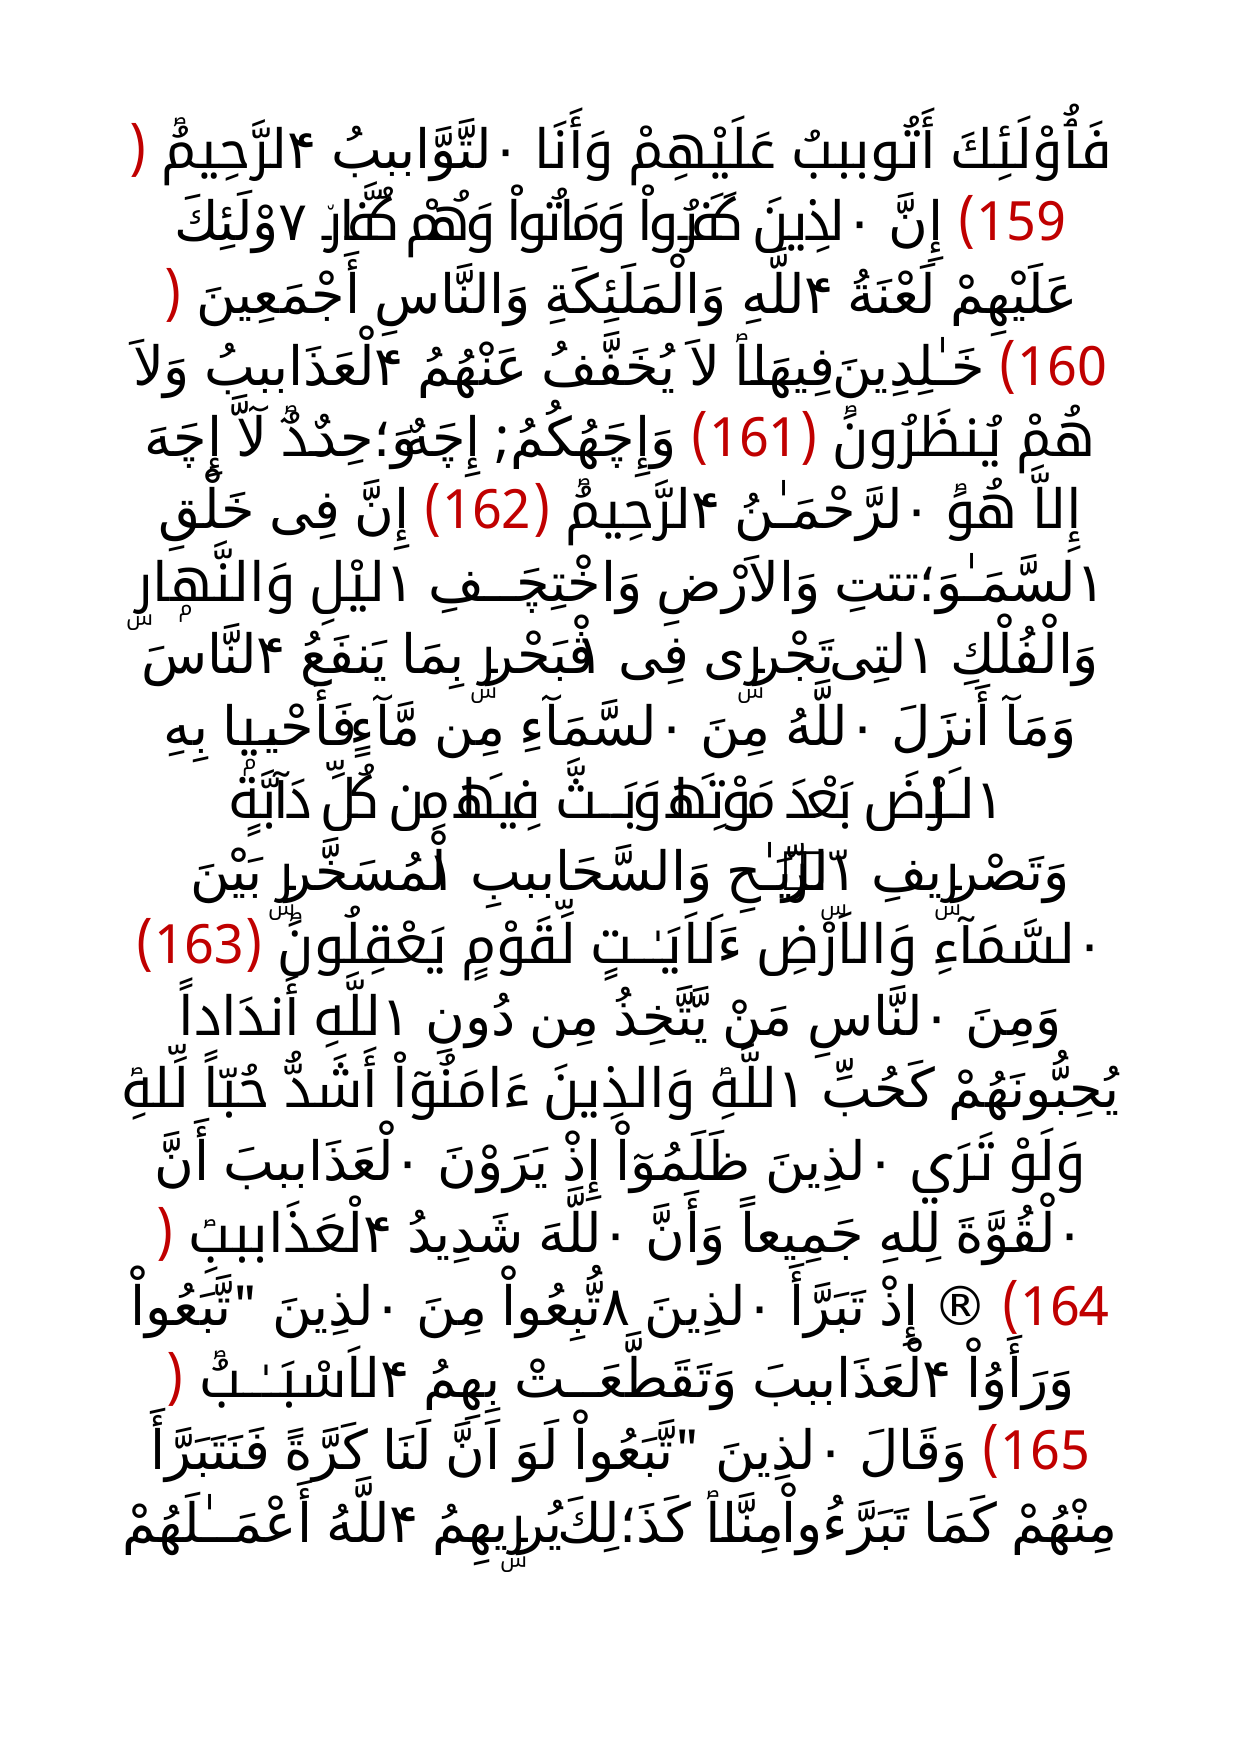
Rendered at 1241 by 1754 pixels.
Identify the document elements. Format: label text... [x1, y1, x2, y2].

text ۰لنَّاسَ ۰ڤسِّحْرَ وَمَآ ٱُنزۣلَ عَلَي ۰لْمَلَكَيْنِ بِبَابِـلَ هَارُوتتتَ وَمَارُوتتتَؐ وَمَا يُعَلِّمَـٰنِ مِنَ اَحَدٖ حَتَّيٰ يَقُولآَ إِنَّمَا نَحْنُ فِتْنَةٌ فَلاَ تَكْفُرْؐ فَيَتَعَلَّمُونَ مِنْهُمَا مَا يُفَرّۣقُونَ بِهِ” بَيْنَ ۰لْمَرْءِ وَزَوْجِهِؐ/ وَمَا هُم بِضَآرّۣينَ بِهِ” مِنَ اَحَدٖ اِلاَّ بِإِذْنِ ۱للَّهِؐ وَيَتَعَلَّمُونَ مَا يَضُرُّهُمْ وَلاَ يَنفَعُهُمْؐ وَلَقَدْ عَلِمُواْ لَمَـنِ ۳شْتَرۭيٰهُ مَا لَهُ„ فِى ۱لاَخِرَةِ مِنْ خَچَقٍؐ وَلَبِيسَ مَا شَرَوْاْ بِهِ“ أَنفُسَهُمْ لَوْ كَانُواْ يَعْلَمُونَؐ (101) وَلَوَ اَنَّهُمُ; ءَامَنُواْ وَاتَّقَوْاْ لَمَثُوبَةٌ مِّنْ عِندِ ۱للَّهِ خَيْرٌ لَّوْ كَانُواْ يَعْلَمُونَؐ (102) يَـٰٓأَيُّهَا ۰لذِينَ ءَامَنُواْ لاَ تَقُولُواْ رَ؛عِنَا وَقُولُواْ ۶نظُرْنَا وَاسْمَعُواْؐ وَلِلْكۭـٰفِرۣينَ عَذَاب٘ اَلِيمٌؐ (103) مَّا يَوَدُّ ۴لذِينَ كَفَرُواْ مِنَ اَهْلِ ۱لْكِتَــٰــبِ وَلاَ ۰لْمُشْرۣكِينَ أَنْ يُّنَزَّلَ عَلَيْكُم مِّنْ خَيْرٍ مِّن رَّبِّكُمْؐ وَاللَّهُ يَخْتَصُّ بِرَحْمَتِهِ” مَنْ يَّشَآءُؐ وَاللَّهُ ذُو ۴لْفَضْلِ ۱لْعَظِيمِؐ (104) ¥ مَا نَنسَخْ مِنَ —ايَةٖ اَوْ نُنسِهَا نَاتتتِ بِخَـيْرٍ مِّنْهَآ أَوْ مِثْلِهَآؐ أَلَمْ تَعْلَمَ اَنَّ ۰للَّهَ عَلَيٰ كُلِّ شَيْءٍ قَدِير٘ؐ (105) اَلَمْ تَعْلَمَ اَنَّ ۰للَّهَ لَهُ„ مُلْكُ ۴لسَّمَـٰوَ؛تتتِ وَالاَرْضِ وَمَا لَكُم مِّن دُونِ ۱للَّهِ مِنْ وَّلِيٍّ وَلاَ نَصِيرٖؐ (106) اَمْ تُرۣيدُونَ أَن تَسْـَٔلُواْ رَسُولَكُمْ كَمَاسُئِلَ مُوسۭيٰ مِن قَبْلُؐ وَمَنْ يَّتَبَدَّلِ ۱لْكُفْرَ بِالِايمَـٰنِ فَقَد ضَّلَّ سَوَآءَ ۰لسَّبِيلِؐ (107) وَدَّ كَثِيرٌ مِّنَ اَهْلِ ۱لْكِتَــٰــبِ لَوْ يَرُدُّونَكُم مِّنۢ بَعْدِ إِيمَــٰنِكُمْ كُفَّاراٗؐ حَسَداً مِّنْ عِندِ أَنفُسِهِم مِّنۢ بَعْدِ مَا تَبَيَّنَ لَهُمُ ۴لْحَقُّؐ فَاعْفُواْ وَاصْفَحُواْ حَتَّيٰ يَاتِيَ ۰للَّهُ بِأَمْرۣهِؐ“ إِنَّ ۰للَّهَ عَلَيٰ كُلِّ شَيْءٍ قَدِيرٌؐ (108) وَأَقِيمُواْ ۴لصَّلَوٰةَ وَءَاتُواْ ۴لزَّكَوٰةَؐ وَمَا تُقَدِّمُواْ لَأِنفُسِكُم مِّنْ خَيْرٍ تَجِدُوهُ عِندَ ۰للَّهِؐ إِنَّ ۰للَّهَ بِمَا تَعْمَلُونَ بَصِيرٌؐ (109) وَقَالُواْ لَنْ يَّدْخُلَ ۰لْجَنَّةَ إِلاَّ مَن كَانَ هُوداٗ اَوْ نَصَـٰرۭيٰؐ تِلْكَ أَمَانِيُّهُمْؐ قُلْ هَاتُواْ بُرْهَــٰنَكُمُ; إِن كُنتُمْ صَـٰدِقِينَؐ (110) بَلۭيٰ مَنَ اَسْلَمَ وَجْهَهُ„ لِلهِ وَهُوَ مُحْسِنٌ فَلَهُ; أَجْرُهُ„ عِندَ رَبِّهِ” وَلاَ خَوْف٘ عَلَيْهِمْ وَلاَ هُمْ يَحْزَنُونَؐ (111) وَقَالَــتِ ۱لْيَهُودُ لَيْسَــتِ ۱لنَّصَـٰرۭيٰ عَلَيٰ شَيْءٍ وَقَالَــتِ ۱لنَّصَـٰرۭيٰ لَيْسَــتِ ۱لْيَهُودُ عَلَيٰ شَيْءٍ وَهُمْ يَتْلُونَ ۰لْكِتَــٰــبَؐ كَذَ؛لِكَ قَالَ ۰لذِينَ لاَ يَعْلَمُونَ مِثْلَ قَوْلِهِمْؐ فَاللَّهُ يَحْكُمُ بَيْنَهُمْ يَوْمَ ۰لْقِيَــٰمَةِ فِيمَا كَانُواْ فِيهِ يَخْتَلِفُونَؐ (112) ® وَمَنَ اَظْلَمُ مِمَّن مَّنَعَ مَسَـٰجِدَ ۰للَّهِ أَنْ يُّذْكَرَ فِيهَا "سْمُهُ„ وَسَعۭيٰ فِى خَرَابِهَآؐ ٱُوْلَئِكَ مَا كَانَ لَهُمُ; أَنْ يَّدْخُلُوهَآ إِلاَّ خَآئِـفِينَؐ لَهُمْ فِى ۱لدُّنْيۭا خِزْيٌؐ وَلَهُمْ فِى ۱لاَخِرَةِ عَذَاب٘ عَظِيمٌؐ (113) وَلِلهِ ۱لْمَشْرۣقُ وَالْمَغْرۣبُؐ فَأَيْنَمَا تُوَلُّواْ فَثَمَّ وَجْهُ ۴للَّهِؐ إِنَّ ۰للَّهَ وَ؛سِع٘ عَلِيمٌؐ (114) وَقَالُواْ ۵تَّخَذَ ۰للَّهُ وَلَداًؐ سُبْحَــٰنَهُؐ„ بَل لَّهُ„ مَا فِى ۱لسَّمَــٰوَ؛تتتِ وَالاَرْضِؐ كُلٌّ لَّهُ„ قَــٰنِتُونَؐ (115) بَدِيعُ ۴لسَّمَــٰوَ؛تتتِ وَالاَرْضِؐ وَإِذَا قَضۭيٰٓ أَمْراً فَإِنَّمَا يَقُولُ لَهُ„ كُنؐ فَيَكُونُؐ (116) وَقَالَ ۰لذِينَ لاَ يَعْلَمُونَ لَوْلاَ يُكَلِّمُنَا ۰للَّهُ أَوْ تَاتِينَآ ءَايَةٌؐ كَذَ؛لِكَ قَالَ ۰لذِينَ مِن قَبْلِهِم مِّثْلَ قَوْلِهِمْؐ تَشَــٰبَهَــتْ قُلُوبُهُمْؐ قَدْ بَـيَّنَّا ۰لاَيَــٰــتِ لِقَوْمٍ يُوقِنُونَؐ (117) إِنَّآ أَرْسَلْنَـٰكَ بِالْحَقِّ بَشِيراً وَنَذِيراًؐ وَلاَ تَسْـَٔلْ عَنَ اَصْحَــٰــبِ ۱لْجَحِيمِؐ (118) وَلَن تَرْضۭيٰ عَنكَ ۰لْيَهُودُ وَلاَ ۰لنَّصَـٰرۭيٰ حَتَّيٰ تَتَّبِعَ مِلَّتَهُمْؐ قُلِ اِنَّ هُدَي ۰للَّهِ هُوَ ۰لْهُدۭيٰؐ وَلَـئِنِ 'تَّبَعْتَ أَهْوَآءَهُم بَعْدَ ۰ﻟ﮲ جَآءَكَ مِنَ ۰لْعِلْمِ مَا لَكَ مِنَ ۰للَّهِ مِنْ وَّلِيٍّ وَلاَ نَصِيرٖؐ (119) ۱لذِينَ ءَاتَيْنَـٰهُمُ ۴لْكِتَــٰــبَ يَتْلُونَهُ„ حَقَّ تِچَوَتِهِ“ ٱُوْلَئِكَ يُومِنُونَ بِهِؐ” وَمَنْ يَّكْفُرْ بِهِ” فَٱُوْلَئِژَ هُمُ ۴لْخَــٰسِرُونَؐ (120) يَـٰبَنِىٓ إِسْرَآءِيلَ ۸ذْكُرُواْ نِعْمَتِيَ ۰لتِىٓ أَنْعَمْــتُ عَلَيْكُمْ وَأَنِّى فَضَّلْتُكُمْ عَلَي ۰لْعَـٰلَمِينَؐ (121) وَاتَّقُواْ يَوْماً لاَّ تَجْزۣى نَفْس٘ عَن نَّفْسٍ شَيْــٔاً وَلاَ يُقْبَلُ مِنْهَا عَدْلٌ وَلاَ تَنفَعُهَا شَفَــٰعَةٌ وَلاَ هُمْ يُنصَرُونَؐ (122) © وَإِذِ 'بْتَلۭيٰٓ إِبْرَ؛هِـيمَ رَبُّهُ„ بِكَلِمَــٰــتٍ فَأَتَمَّهُنَّؐ قَالَ إِنِّى جَاعِلُكَ لِلنَّاسِ إِمَاماًؐ قَالَ وَمِن ذُرّۣيَّتِىؐ قَالَ لاَ يَنَالُ عَهْدِيَ ۰لظَّــٰلِمِينَؐ (123) وَإِذْ جَعَلْنَا ۰لْبَيْــتَ مَثَابَةً لِّلنَّاسِ وَأَمْناً وَاتَّخَذُواْ مِن مَّقَامِ إِبْرَ؛هِيمَ مُصَلّيًؐ وَعَهِدْنَآ إِلَيٰٓ إِبْرَ؛هِيمَ وَإِسْمَـٰعِيلَ أَن طَهِّرَا بَيْتِيَ لِلطَّآئِفِينَ وَالْعَـٰكِفِينَ وَالرُّكَّعِ ۱لسُّجُودِؐ (124) وَإِذْ قَالَ إِبْرَ؛هِيمُ رَبببِّ 'جْعَلْ هَـٰذَا بَلَداٗ —امِناً وَارْزُقَ اَهْلَهُ„ مِنَ ۰لثَّمَرَ؛تِ مَنَ —امَنَ مِنْهُم بِاللَّهِ وَالْيَوْمِ ۱لاَخِرۣؐ قَالَ وَمَن كَفَرَ فَٱُمَتِّعُهُ„ قَلِيلًا ثُمَّ أَضْطَرُّهُ; إِلَيٰ عَذَابببِ ۱لنّۭارۣؐ وَبِيسَ ۰لْمَصِيرُؐ (125) وَإِذْ يَرْفَـعُ إِبْرَ؛هِيمُ ۴لْقَوَاعِدَ مِنَ ۰لْبَيْــتِ وَإِسْمَــٰعِيلُؐ رَبَّنَا تَقَبَّلْ مِنَّآ إِنَّكَ أَنــتَ ۰لسَّمِيعُ ۴لْعَلِيمُؐ (126) رَبَّنَا وَاجْعَلْنَا مُسْلِمَيْنِ لَكَ وَمِن ذُرّۣيَّتِنَآ ٱُمَّةً مُّسْلِمَةً لَّكَؐ وَأَرۣنَا مَنَاسِكَنَاؐ وَتُــبْ عَلَيْنَآؐ إِنَّكَ أَنــتَ ۰لتَّوَّابببُ ۴لرَّحِيمُؐ (127) رَبَّـنَاوَابْعَــثْ فِيهِمْ رَسُولًا مِّنْهُمْ يَتْلُواْ عَلَيْهِمُ; ءَايَـٰتِكَ وَيُعَلِّمُهُمُ ۴لْكِتَــٰــبَ وَالْحِكْمَةَ وَيُزَكِّيهِمُؐ; إِنَّكَ أَنتَ ۰لْعَزۣيزُ ۴لْحَكِيمُؐ (128) وَمَنْ يَّرْغَــبُ عَن مِّلَّةِ إِبْرَ؛هِيمَ إِلاَّ مَن سَفِهَ نَفْسَهُؐ„ وَلَقَدِ 'صْطَفَيْنَـٰهُ فِى ۱لدُّنْيۭاؐ وَإِنَّهُ„ فِى ۱لاَخِرَةِ لَمِنَ ۰ڤصَّـٰڤِحِينَؐ (129) إِذْ قَالَ لَهُ„ رَبُّهُ; أَسْلِمْؐ قَالَ أَسْلَمْــتُ لِرَبِّ ۱لْعَـٰلَمِينَؐ (130) وَأَوْصۭيٰ بِهَآ إِبْرَ؛هِيمُ بَنِيهِؐ وَيَعْقُوبُ يَـٰبَنِيَّ إِنَّ ۰للَّهَ "صْطَفۭيٰ لَكُمُ ۴لدِّينَ فَلاَ تَمُوتُنَّ إِلاَّ وَأَنتُم مُّسْلِمُونَؐ (131) ® أَمْ كُنتُمْ شُهَدَآءَ اۭذْ حَضَرَ يَعْقُوبببَ ۰لْمَوْتتتُ إِذْ قَالَ لِبَنِيهِ مَا تَعْبُدُونَ مِنۢ بَعْدِىؐ قَالُواْ نَعْبُدُإِچَهَكَ وَإِچَهَ ءَابَآئِكَ إِبْرَ؛هِيمَ وَإِسْمَـٰعِيلَ وَإِسْحَـٰقَ إِچَهاً وَ؛حِداً وَنَحْنُ لَهُ„ مُسْلِمُونَؐ (132) تِلْكَ ٱُمَّةٌ قَدْ خَلَــتْؐ لَهَا مَا كَسَبَــتْؐ وَلَكُم مَّا كَسَبْتُمْؐ وَلاَ تُسْـَٔلُونَ عَمَّا كَانُواْ يَعْمَلُونَؐ (133) وَقَالُواْ كُونُواْ هُوداٗ اَوْ نَصَـٰرۭيٰ تَهْتَدُواْؐ قُلْ بَلْ مِلَّةَ إِبْرَ؛هِيمَ حَنِيفاًؐ وَمَا كَانَ مِنَ ۰لْمُشْرۣكِينَؐ (134) قُولُوٓاْ ءَامَنَّا بِاللَّهِ وَمَآ ٱُنزۣلَ إِلَيْنَاوَمَآ ٱُنزۣلَ إِلَيٰٓ إِبْرَ؛هِيمَ وَإِسْمَـٰعِيلَ وَإِسْحَـٰقَ وَيَعْقُوبَ وَالاَسْبَاطِ وَمَآٱُوتِيَ مُوسۭيٰ وَعِيسۭيٰ وَمَآ ٱُوتِيَ ۰لنَّبِيٓــُٔونَ مِن رَّبِّهِمْ لاَ نُفَرّۣقُ بَيْنَ أَحَدٍ مِّنْهُمْ وَنَحْنُ لَهُ„ مُسْلِمُونَؐ (135) فَإِنَ —امَنُواْ بِمِثْلِ مَآ ءَامَنتُم بِهِ” فَقَدِ 'هْتَدَواْؐ وَّإِن تَوَلَّوْاْ فَإِنَّمَا هُمْ فِى شِقَاقٍؐ فَسَيَكْفِيكَهُمُ ۴للَّهُؐ وَهُوَ ۰لسَّمِيعُ ۴لْعَلِيمُؐ (136) صِبْغَةَ ۰للَّهِؐ وَمَنَ اَحْسَنُ مِنَ ۰للَّهِ صِبْغَةًؐ وَنَحْنُ لَهُ„ عَـٰبِدُونَؐ (137) قُلَ اَتُحَآجُّونَنَا فِى ۱للَّهِ وَهُوَ رَبُّنَا وَرَبُّكُمْ وَلَنَآ أَعْمَــٰلُنَا وَلَكُمُ; أَعْمَــٰلُكُمْؐ وَنَحْنُ لَهُ„ مُخْلِصُونَؐ (138) أَمْ يَقُولُونَ إِنَّ إِبْرَ؛هِيمَ وَإِسْمَـٰعِيلَ وَإِسْحَـٰقَ وَيَعْقُوبببَ وَالاَسْبَاطَ كَانُواْ هُوداٗ اَوْ نَصَـٰرۭيٰؐ قُلَ —آنتُمُ; أَعْلَمُ أَمِ ۱للَّهُؐ وَمَنَ اَظْلَمُ مِمَّن كَتَمَ شَهَـٰدَةٗ عِندَهُ„ مِنَ ۰للَّهِؐ وَمَا ۰للَّهُ بِغَـٰفِلٖ عَمَّا تَعْمَلُونَؐ (139) تِلْكَ ٱُمَّةٌ قَدْ خَلَــتْؐ لَهَا مَا كَسَبَــتْؐ وَلَكُم مَّا كَسَبْتُمْؐ وَلاَ تُسْـَٔلُونَ عَمَّا كَانُواْ يَعْمَلُونَؐ (140) ¤ سَيَقُولُ ۴لسُّفَهَآءُ مِنَ ۰لنَّاسِ مَا وَلّۭيٰهُمْ عَن قِـبْلَتِهِمُ ۴لتِى كَانُواْ عَلَيْهَاؐ قُل لِّلهِ ۱لْمَشْرۣقُ وَالْمَغْرۣبببُؐ يَهْدِى مَنْ يَّشَآءُ ﹹلَيٰ صِرَ؛طٍ مُّسْتَقِيمٍؐ (141) وَكَذَ؛لِژَ جَعَلْنَــٰكُمُ; ٱُمَّةً وَسَطاًؐ لِّتَكُونُواْ شُهَدَآءَ عَلَي ۰لنَّاسِ وَيَكُونَ ۰لرَّسُولُ عَلَيْكُمْ شَهِيداًؐ وَمَا جَعَلْنَا ۰لْقِبْلَةَ ۰لتِى كُنــتَ عَلَيْهَآ إِلاَّ لِنَعْلَمَ مَنْ يَّتَّبِعُ ۴لرَّسُولَ مِمَّنْ يَّنقَلِــبُ عَلَيٰ عَقِبَيْهِؐ وَإِن كَانَــتْ لَكَبِيرَةٗ اِلاَّ عَلَي ۰لذِينَ هَدَي ۰للَّهُؐ وَمَا كَانَ ۰للَّهُ لِيُضِيعَ إِيمَــٰنَكُمُؐ; إِنَّ ۰للَّهَ بِالنَّاسِ لَرَءُوفٌ رَّحِيمٌؐ (142) قَدْ نَرۭيٰ تَقَلُّـــبَ وَجْهِكَ فِى ۱لسَّمَآءِ فَلَنُوَلِّيَنَّكَ قِبْلَةً تَرْضۭيٰهَاؐ فَوَلِّ وَجْهَژَ شَطْرَ ۰لْمَسْجِدِ ۱لْحَرَامِؐ وَحَيْــثُ مَا كُنتُمْ فَوَلُّواْ وُجُوهَكُمْ شَطْرَهُؐ„ وَإِنَّ ۰لذِينَ ٱُوتُواْ ۴لْكِتَــٰــبَ لَيَعْلَمُونَ أَنَّهُ ۴لْحَقُّ مِن رَّبِّهِمْؐ وَمَا ۰للَّهُ بِغَـٰفِلٖ عَمَّا يَعْمَلُونَؐ (143) وَلَـئِنَ اَتَيْــتَ ۰لذِينَ ٱُوتُواْ ۴لْكِتَـــٰــبَ بِكُلِّ ءَايَةٍ مَّا تَبِعُواْ قِبْلَتَكَؐ وَمَآ أَنــتَ بِتَابِعٍ قِبْلَتَهُمْؐ وَمَا بَعْضُهُم بِتَابِعٍ قِبْلَةَ بَعْضٍؐ وَلَـئِنِ 'تَّبَعْتَ أَهْوَآءَهُم مِّنۢ بَعْدِ مَا جَآءَكَ مِنَ ۰لْعِلْمِ إِنَّژَ إِذاً لَّمِنَ ۰لظَّـٰلِمِينَؐ (144) ۰لذِينَ ءَاتَيْنَـٰهُمُ ۴لْكِتَـٰــبَ يَعْرۣفُونَهُ„ كَمَا يَعْرۣفُونَ أَبْنَآءَهُمْؐ وَإِنَّ فَرۣيقاً مِّنْهُمْ لَيَكْتُمُونَ ۰لْحَقَّ وَهُمْ يَعْلَمُونَؐ (145) ۰لْحَقُّ مِن رَّبِّكَؐ فَلاَ تَكُونَنَّ مِنَ ۰لْمُمْتَرۣينَؐ (146) ® وَلِكُلٍّ وۣجْهَة٘ هُوَ مُوَلِّيهَا فَاسْتَبِقُواْ ۴لْخَيْرَ؛تِؐ أَيْنَ مَا تَكُونُواْ يَاتتتِ بِكُمُ ۴للَّهُ جَمِيعاٗؐ اِنَّ ۰للَّهَ عَلَيٰ كُلِّ شَيْءٍ قَدِيرٌؐ (147) وَمِنْ حَيْــثُ خَرَجْــتَ فَوَلِّ وَجْهَكَ شَطْرَ ۰لْمَسْجِدِ ۱لْحَرَامِؐ وَإِنَّهُ„ لَلْحَقُّ مِن رَّبِّكَؐ وَمَا ۰للَّهُ بِغَــٰفِلٖ عَمَّا تَعْمَلُونَؐ (148) وَمِنْ حَيْــثُ خَرَجْتَ فَوَلِّ وَجْهَكَ شَطْرَ ۰لْمَسْجِدِ ۱لْحَرَامِؐ وَحَيْــثُ مَا كُنتُمْ فَوَلُّواْ وُجُوهَكُمْ شَطْرَهُ„ لِيَ۬لاَّ يَكُونَ لِلنَّاسِ عَلَيْكُمْ حُجَّة٘ اِلاَّ ۰لذِينَ ظَلَمُواْ مِنْهُمْ فَلاَ تَخْشَوْهُمْ وَاخْشَوْنِىؐ وَلُءِتِمَّ نِعْمَتِى عَلَيْكُمْ وَلَعَلَّكُمْ تَهْتَدُونَؐ (149) كَمَآ أَرْسَلْنَا فِيكُمْ رَسُولًا مِّنكُمْ يَتْلُواْ عَلَيْكُمُ; ءَايَـٰتِنَا وَيُزَكِّيكُمْ وَيُعَلِّمُكُمُ ۴لْكِتَــٰــبَ وَالْحِكْمَةَ وَيُعَلِّمُكُم مَّا لَمْ تَكُونُواْ تَعْلَمُونَ (150) فَاذْكُرُونِىٓ أَذْكُرْكُمْ وَاشْكُرُواْ لِى وَلاَ تَكْفُرُونِؐ (151) يَـٰٓأَيُّهَا ۰لذِينَ ءَامَنُواْ èسْتَعِينُواْ بِالصَّبْرۣ وَالصَّلَوٰةِؐ إِنَّ ۰للَّهَ مَعَ ۰لصَّـٰبِـرۣينَؐ (152) وَلاَ تَقُولُواْ لِمَنْ يُّقْتَلُ فِى سَبِيلِ ۱للَّهِ أَمْوَ؛تٛؐ بَـلَ اَحْيَآءٌؐ وَچَكِن لاَّ تَشْعُرُونَؐ (153) وَلَنَبْلُوَنَّكُم بِشَىْءٍ مِّنَ ۰لْخَوْفِ وَالْجُوعِ وَنَقْصٍ مِّنَ ۰لاَمْوَ؛لِ وَالاَنفُسِ وَالثَّمَرَ؛تتتِؐ وَبَشِّرۣ ۱لصَّـٰبِرۣينَ (154) ۰لذِينَ إِذَآ أَصَـٰبَتْهُم مُّصِيبَةٌ قَالُوٓاْ إِنَّا لِلهِ وَإِنَّآ إِلَيْهِ رَ؛جِعُونَؐ (155) ٱُوْلَئِكَ عَلَيْهِمْ صَلَوَ؛تٌ مِّن رَّبِّهِمْ وَرَحْمَةٌؐ وَٱُوْلَئِكَ هُمُ ۴لْمُهْتَدُونَؐ (156) © إِنَّ ۰لصَّفَا وَالْمَرْوَةَ مِن شَعَــٰٓئِـرۣ ۱للَّهِؐ فَمَنْ حَجَّ ۰لْبَيْــتَ أَوۣ 'عْتَمَرَ فَلاَ جُنَاحَ عَلَيْهِ أَنْ يَّطَّوَّفَ بِهِمَاؐ وَمَن تَطَوَّعَ خَيْراً فَإِنَّ ۰للَّهَ شَاكِر٘ عَلِيم٘ؐ (157) اِنَّ ۰لذِينَ يَكْتُمُونَ مَآ أَنزَلْنَا مِنَ ۰لْبَيِّنَـٰــتِ وَالْهُدۭيٰ مِنۢ بَعْدِ مَا بَيَّنَّــٰهُ لِلنَّاسِ فِى ۱لْكِتَــٰــبِ ٱُوْلَئِژَ يَلْعَنُهُمُ ۴للَّهُ وَيَلْعَنُهُمُ ۴لچَّعِنُونَ (158) إِلاَّ ۰لذِينَ تَابُواْ وَأَصْلَحُواْ وَبَيَّنُواْ فَٱُوْلَئِكَ أَتُوبببُ عَلَيْهِمْ وَأَنَا ۰لتَّوَّابببُ ۴لرَّحِيمُؐ (159) إِنَّ ۰لذِينَ كَفَرُواْ وَمَاتُواْ وَهُمْ كُفَّار٘ ۷وْلَئِكَ عَلَيْهِمْ لَعْنَةُ ۴للَّهِ وَالْمَلَئِكَةِ وَالنَّاسِ أَجْمَعِينَ (160) خَـٰلِدِينَ فِيهَاؐ لاَ يُخَفَّفُ عَنْهُمُ ۴لْعَذَابببُ وَلاَ هُمْ يُنظَرُونَؐ (161) وَإِچَهُكُمُ; إِچَهٌ وَ؛حِدٌؐ لٓاَّ إِچَهَ إِلاَّ هُوَؐ ۰لرَّحْمَـٰنُ ۴لرَّحِيمُؐ (162) إِنَّ فِى خَلْقِ ۱لسَّمَـٰوَ؛تتتِ وَالاَرْضِ وَاخْتِچَــفِ ۱ليْلِ وَالنَّهۭارۣ وَالْفُلْكِ ۱لتِى تَجْرۣى فِى ۱ڤْبَحْرۣ بِمَا يَنفَعُ ۴لنَّاسَ وَمَآ أَنزَلَ ۰للَّهُ مِنَ ۰لسَّمَآءِ مِن مَّآءٍ فَأَحْيۭا بِهِ ۱لاَرْضَ بَعْدَ مَوْتِهَا وَبَــثَّ فِيهَا مِن كُلِّ دَآبَّةٍ وَتَصْرۣيفِ ۱لرّۣيَـٰحِ وَالسَّحَابببِ ۱لْمُسَخَّرۣ بَيْنَ ۰لسَّمَآءِ وَالاَرْضِ ﺀَلاَيَـٰــتٍ لِّقَوْمٍ يَعْقِلُونَؐ (163) وَمِنَ ۰لنَّاسِ مَنْ يَّتَّخِذُ مِن دُونِ ۱للَّهِ أَندَاداً يُحِبُّونَهُمْ كَحُبِّ ۱للَّهِؐ وَالذِينَ ءَامَنُوٓاْ أَشَدُّ حُبّاً لِّلهِؐ وَلَوْ تَرَي ۰لذِينَ ظَلَمُوٓاْ إِذْ يَرَوْنَ ۰لْعَذَابببَ أَنَّ ۰لْقُوَّةَ لِلهِ جَمِيعاً وَأَنَّ ۰للَّهَ شَدِيدُ ۴لْعَذَابببِؐ (164) ® إِذْ تَبَرَّأَ ۰لذِينَ ۸تُّبِعُواْ مِنَ ۰لذِينَ "تَّبَعُواْ وَرَأَوُاْ ۴لْعَذَابببَ وَتَقَطَّعَــتْ بِهِمُ ۴لاَسْبَــٰــبُؐ (165) وَقَالَ ۰لذِينَ "تَّبَعُواْ لَوَ اَنَّ لَنَا كَرَّةً فَنَتَبَرَّأَ مِنْهُمْ كَمَا تَبَرَّءُواْ مِنَّاؐ كَذَ؛لِكَ يُرۣيهِمُ ۴للَّهُ أَعْمَــٰلَهُمْ حَسَرَ؛تتتٖ عَلَيْهِمْؐ وَمَا هُم بِخَـٰرۣجِينَ مِنَ ۰لنّۭارۣؐ (166) يَـٰٓأَيُّهَا ۰لنَّاسُ كُلُواْ مِمَّا فِى ۱لاَرْضِ حَچَلًا طَيِّباًؐ وَلاَ تَتَّبِعُواْ خُطْوَ؛تِ ۱لشَّيْطَـٰنِؐ إِنَّهُ„ لَكُمْ عَدُوٌّ مُّبِين٘ؐ (167) اِنَّمَا يَامُرُكُم بِالسُّوٓءِ وَاڤْفَحْشَآءِ وَأَن تَقُولُواْ عَلَي ۰للَّهِ مَا لاَ تَعْلَمُونَؐ (168) وَإِذَا قِيلَ لَهُمُ èتَّبِعُواْ مَآ أَنزَلَ ۰للَّهُ قَالُواْ بَلْ نَتَّبِعُ مَآ أَلْفَيْنَا عَلَيْهِ ءَابَآءَنَآؐ أَوَلَوْ كَانَ ءَابَآؤُهُمْ لاَ يَعْقِلُونَ شَيْــٔـاً وَلاَ يَهْتَدُونَؐ (169) وَمَثَلُ ۴لذِينَ كَفَرُواْ كَمَثَلِ ۱ﻟ﮲ يَنْعِقُ بِمَا لاَ يَسْمَعُ إِلاَّ دُعَآءً وَنِدَآءًؐ صُمّٛ بُكْم٘ عُمْـيٌ فَهُمْ لاَ يَعْقِلُونَؐ (170) يَـٰٓأَيُّهَا ۰لذِينَ ءَامَنُواْ كُلُواْ مِن طَيِّبَـٰــتِ مَا رَزَقْنَـٰكُمْ وَاشْكُرُواْ لِلهِ إِن كُنتُمُ; إِيَّاهُ تَعْبُدُونَؐ (171) إِنَّمَا حَرَّمَ عَلَيْكُمُ ۴لْمَيْتَةَ وَالدَّمَ وَلَحْمَ ۰لْخِنزۣيـرۣ وَمَآ ٱُهِلَّ بِهِ” لِغَيْرۣ ۱للَّهِؐ فَمَنُ ۶ضْطُرَّ غَيْرَ بَاغٍ وَلاَ عَادٍ فَلآَ إِثْمَ عَلَيْهِؐ إِنَّ ۰للَّهَ غَفُورٌ رَّحِيم٘ؐ (172) اِنَّ ۰لذِينَ يَكْتُمُونَ مَآ أَنزَلَ ۰للَّهُ مِنَ ۰لْكِتَـٰــبِ وَيَشْتَرُونَ بِهِ” ثَمَناً قَلِيلٗا ۷وْلَئِكَ مَا يَاكُلُونَ فِى بُطُونِهِمُ; إِلاَّ ۰لنَّارَ وَلاَ يُكَلِّمُهُمُ ۴للَّهُ يَوْمَ ۰لْقِيَـٰمَةِ وَلاَ يُزَكِّيهِمْؐ وَلَهُمْ عَذَاب٘ اَلِيم٘ؐ (173) ۷وْلَئِژَ ۰لذِينَ "شْتَرَوُاْ ۴لضَّچَلَةَ بِالْهُدۭيٰ وَالْعَذَابببَ بِالْمَغْفِرَةِ فَمَآ أَصْبَرَهُمْ عَلَي ۰لنّۭارۣؐ (174) ذَ؛لِكَ بِأَنننَّ ۰للَّهَ نَزَّلَ ۰لْكِتَـٰــبَ بِالْحَقﱢّؐ وَإِنَّ ۰لذِينَ "خْتَلَفُواْ فِى ۱لْكِتَـٰــبِ لَفِى شِقَاقٙ بَعِيدٍؐ (175) ¥ لَّيْسَ ۰لْبِرُّ أَن تُوَلُّواْ وُجُوهَكُمْ قِبَلَ ۰لْمَشْرۣقِ وَالْمَغْرۣبببِؐ وَچَكِنِ ۱لْبِرُّ مَنَ —امَنَ بِاللَّهِ وَالْيَوْمِ ۱لاَخِرۣ وَالْمَلَئِكَةِ وَالْكِتَــٰــبِ وَالنَّبِيٓــٕـﯧنَ وَءَاتَي ۰لْمَالَ عَلَيٰ حُبِّهِ” ذَوۣى ۱لْقُرْبۭيٰ وَالْيَتَـٰمۭيٰ وَالْمَسَـٰكِينَ وَابْنَ ۰لسَّبِيلِ وَالسَّآئِـلِينَ وَفِى ۱لرّۣقَابببِ وَأَقَامَ ۰لصَّلَوٰةَ وَءَاتَي ۰لزَّكَوٰةَؐ وَالْمُوفُونَ بِعَهْدِهِمُ; إِذَا عَـٰهَدُواْؐ وَالصَّـٰبِرۣينَ فِى ۱لْبَأْسَآءِ وَالضَّرَّآءِ وَحِيــنَ ۰لْبَأْسِؐ ٱُوْلَئِكَ ۰لذِيــنَ صَدَقُواْؐ وَٱُوْلَئِكَ هُمُ ۴لْمُتَّقُونَؐ (176) يَـٰٓأَيُّهَا ۰لذِينَ ءَامَنُواْ كُتِبَ عَلَيْكُمُ ۴لْقِصَاصُ فِى ۱لْقَتْلَيؐ ۰لْحُرُّ بِالْحُرّۣ وَالْعَبْدُ بِالْعَبْدِ وَالاُنثۭيٰ بِالاُنثۭيٰؐ فَمَــنْ عُفِيَ لَهُ„ مِنَ اَخِيهِ شَىْءٌ فَاتِّبَاعٛ بِالْمَعْرُوفِ وَأَدَآء٘ اِلَيْهِ بِإِحْسَـٰنٍؐ ذَ؛لِكَ تَخْفِيفٌ مِّن رَّبِّكُمْ وَرَحْمَةٌؐ فَمَنِ 'عْتَدۭيٰ بَعْدَ ذَ؛لِژَ فَلَهُ„ عَذَاببب٘ اَلِيمٌؐ (177) وَلَكُمْ فِى ۱لْقِصَاصِ حَيَوٰةٌ يَـٰٓٱُوْلِى ۱لاَلْبَــٰــبِ لَعَلَّكُمْ تَتَّقُونَؐ (178) كُتِــبَ عَلَيْكُمُ; إِذَا حَضَرَ أَحَدَكُمُ ۴لْمَوْتتتُ إِن تَرَكَ خَيْراٗؐ ۱لْوَصِيَّةُ لِلْوَ؛لِدَيْنِ وَ الاَقْرَبِينَ بِالْمَعْرُوفِؐ حَقّاٗ عَلَي ۰لْمُتَّقِينَؐ (179) فَمَنۢ بَدَّلَهُ„ بَعْدَ مَا سَمِعَهُ„ فَإِنَّمَآ إِثْمُهُ„ عَلَي ۰لذِينَ يُبَدِّلُونَهُؐ; إِنَّ ۰للَّهَ سَمِيع٘ عَلِيمٌؐ (180) فَمَنْ خَافَ مِن مُّوصٍ جَنَفاٗ اَوۣ اِثْماً فَأَصْلَحَ بَيْنَهُمْ فَلآَ إِثْمَ عَلَيْهِؐ إِنَّ ۰للَّهَ غَفُورٌ رَّحِيمٌؐ (181) يَـٰٓأَيُّهَا ۰لذِينَ ءَامَنُواْ كُتِــبَ عَلَيْكُمُ ۴لصِّيَامُ كَمَا كُتِــبَ عَلَي ۰لذِينَ مِن قَبْلِكُمْ لَعَلَّكُمْ تَتَّقُونَ (182) أَيَّاماً مَّعْدُودَ؛تٍؐ فَمَــن كَانَ مِنكُم مَّرۣيضاٗ اَوْ عَلَيٰ سَفَرٍ فَعِدَّةٌ مِّنَ اَيَّامٖ ۷خَرَؐ وَعَلَي ۰لذِينَ يُطِيقُونَهُ„ فِدْيَةُ طَعَامِ مَسَـٰكِينَؐ فَمَن تَطَوَّعَ خَيْراً فَهُوَ خَيْرٌ لَّهُؐ„ وَأَن تَصُومُواْ خَيْرٌ لَّكُمُ; إِن كُنتُمْ تَعْلَمُونَؐ (183) ® شَهْرُ رَمَضَانَ ۰ﻟـذِىٓ ٱُنزۣلَ فِيهِ ۱لْقُرْءَانُ هُديً لِّلنَّاسِ وَبَيِّنَــٰــتٍ مِّنَ ۰لْهُدۭيٰ وَالْفُرْقَانِؐ فَمَن شَهِدَ مِنكُمُ ۴لشَّهْرَ فَلْيَصُمْهُؐ وَمَن كَانَ مَرۣيضاٗ اَوْ عَلَيٰ سَفَرٍ فَعِدَّةٌ مِّنَ اَيَّامٖ ۷خَرَؐ يُرۣيدُ ۴للَّهُ بِكُمُ ۴لْيُسْرَ وَلاَ يُرۣيدُ بِـكُمُ ۴لْعُسْرَؐ وَلِتُكْمِلُواْ ۴لْعِدَّةَ وَلِتُكَـبِّـرُواْ ۴للَّهَ عَلَيٰ مَـــا هَدۭيٰكُمْ وَلَعَلَّكُمْ تَشْكُرُونَؐ (184) وَإِذَا سَأَلَكَ عِبَادِى عَنِّى فَإِنِّى قَرۣيب٘ؐ ۷جِيــبُ دَعْوَةَ ۰لدَّاعِ“ إِذَا دَعَانِؐ” فَلْيَسْتَجِيبُواْ لِى وَلْيُومِنُواْ بِيَ لَعَلَّهُمْ يَرْشُدُونَؐ (185) ٱُحِلَّ لَكُمْ لَيْلَةَ ۰لصِّيَامِ ۱لرَّفَــثُ إِلَيٰ نِسَآئِكُمْؐ هُنَّ لِـبَاسٌ لَّكُمْ وَأَنتُمْ لِبَاسٌ لَّهُنَّؐ عَلِمَ ۰للَّهُ أَنَّكُمْ كُنتُمْ تَخْتَانُونَ أَنفُسَكُمْ فَتَابببَ عَلَيْكُمْ وَعَفَا عَنكُمْؐ فَاچَنَ بَـٰشِرُوهُنَّؐ وَابْتَغُواْ مَا كَتَبَ ۰للَّهُ لَكُمْؐ وَكُلُواْ وَاشْرَبُواْ حَتَّيٰ يَتَبَيَّنَ لَكُمُ ۴لْخَيْطُ ۴لاَبْيَضُ مِنَ ۰لْخَيْطِ ۱لاَسْوَدِ مِنَ ۰لْفَجْـرۣؐ ثُمَّ أَتِمُّواْ ۴لصِّيَامَ إِلَي ۰ليْلِؐ وَلاَ تُبَــٰشِرُوهُنَّ وَأَنتُمْ عَــٰكِفُونَ فِى ۱لْمَسَـٰجِدِؐ تِلْكَ حُدُودُ ۴للَّهِؐ فَلاَ تَقْرَبُوهَاؐ كَذَ؛لِكَ يُبَيِّنُ ۴للَّهُ ءَايَـٰتِهِ” لِلنَّاسِ لَعَلَّهُمْ يَتَّقُونَؐ (186) وَلاَ تَاكُلُوٓاْ أَمْوَ؛لَكُم بَيْنَكُم بِالْبَــٰطِلِ وَتُدْلُواْ بِهَآ إِلَي ۰لْحُكَّامِ لِتَاكُلُواْ فَرۣيقاً مِّنَ اَمْوَلِ۱لنَّاسِ بِالِاثْمِ وَأَنتُمْ تَعْلَمُونَؐ (187) © يَسْـَٔلُونَكَ عَنِ ۱لاَهِلَّةِؐ قُلْ هِيَ مَوَ؛قِيــتُ لِلنَّاسِ وَالْحَجﱢّؐ وَلَيْسَ ۰لْـبِرُّ بِأَن تَاتُواْ ۴لْبُيُوتتتَ مِن ظُهُورۣهَاؐ وَچَكِنِ ۱لْبِرُّ مَنِ 'تَّقۭيٰؐ وَاتُواْ ۴لْبُيُوتتتَ مِنَ اَبْوَ؛بِهَاؐ وَاتَّقُواْ ۴للَّهَ لَعَلَّكُمْ تُفْلِحُونَؐ (188) وَقَـٰتِلُواْ فِى سَبِيلِ ۱للَّهِ ۱لذِينَ يُقَــٰتِلُونَكُمْ وَلاَ تَعْتَدُوٓاْؐ إِنَّ ۰للَّهَ لاَ يُحِــبُّ ۴لْمُعْتَدِينَؐ (189) وَاقْتُلُوهُمْ حَيْــثُ ثَقِفْتُمُوهُمْ وَأَخْرۣجُوهُم مِّنْ حَيْــثُ أَخْرَجُوكُمْؐ وَالْفِتْنَةُ أَشَدُّ مِنَ ۰لْقَتْلِؐ وَلاَ تُقَــٰتِلُوهُمْ عِندَ ۰لْمَسْجِدِ ۱لْحَرَامِ حَتَّيٰ يُقَـٰتِلُوكُمْ فِيهِؐ فَإِن قَـٰتَلُوكُمْ فَاقْتُلُوهُمْؐ كَذَ؛لِژَ جَزَآءُ ۴لْكۭـٰفِرۣينَؐ (190) فَإِنِ 'نتَهَوْاْ فَإِنَّ ۰للَّهَ غَفُورٌ رَّحِيمٌؐ (191) وَقَـٰتِلُوهُمْ حَتَّــيٰ لاَ تَكُونَ فِتْنَةٌ وَيَكُونَ ۰لدِّينُ لِلهِؐ فَإِنِ 'نتَهَوْاْ فَلاَ عُدْوَ؛نَ إِلاَّ عَلَي ۰لظَّـٰلِمِينَؐ (192) ۰لشَّهْرُ ۴لْحَرَامُ بِالشَّهْرۣ ۱لْحَرَامِ وَالْحُرُمَــٰــتُ قِصَاصٌؐ فَمَنِ 'عْتَدۭيٰ عَلَيْكُمْ فَاعْتَدُواْ عَلَيْهِ بِمِثْلِ مَا "عْتَدۭيٰ عَلَيْكُمْؐ وَاتَّقُواْ ۴للَّهَ وَاعْلَمُوٓاْ أَنَّ ۰للَّهَ مَعَ ۰لْمُتَّقِينَؐ (193) وَأَنفِقُواْ فِى سَبِيلِ ۱للَّهِ وَلاَ تُلْقُواْ بِأَيْدِيكُمُ; إِلَي ۰لتَّهْلُكَةِ وَأَحْسِنُوٓاْؐ إِنَّ ۰للَّهَ يُحِــبُّ ۴ڤْمُحْسِنِينَؐ (194) وَأَتِمُّواْ ۴لْحَجَّ وَالْعُمْرَةَ لِلهِؐ فَإِنُ۷حْصِرْتُمْ فَمَا "سْتَيْسَرَ مِنَ ۰لْهَدْيِؐ وَلاَ تَحْلِقُواْ رُءُوسَكُمْ حَتَّيٰ يَبْلُغَ ۰لْهَدْيُ مَحِلَّهُؐ„ فَمَن كَانَ مِنكُم مَّرۣيضاٗ اَوْ بِهِ“ أَذيً مِّن رَّأْسِهِ” فَفِدْيَةٌ مِّن صِيَامٖ اَوْ صَدَﻗَﺔٖ اَوْ نُسُكٍؐ فَإِذَآ أَمِنتُمْ فَمَن تَمَتَّعَ بِالْعُمْرَةِ إِلَي ۰لْحَجِّ فَمَا "سْتَيْسَرَ مِنَ ۰لْهَدْيِؐ ® فَمَن لَّمْ يَجِدْ فَصِيَامُ ثَـچَثَةِ أَيَّامٍ فِى ۱لْحَجِّ وَسَبْعَةٖ اِذَا رَجَعْتُمْ تِلْكَ عَشَرَةٌ كَامِلَةٌؐ ذَ؛لِكَ لِمَن لَّمْ يَكُنَ اَهْلُهُ„ حَاضِرۣى ۱لْمَسْجِدِ ۱لْحَرَامِؐ وَاتَّقُواْ ۴للَّهَ وَاعْلَمُوٓاْ أَنَّ ۰للَّهَ شَدِيدُ ۴لْعِقَابببِؐ (195) ۱لْحَجُّ أَشْهُرٌ مَّعْلُومَــٰــتٌؐ فَمَن فَرَضَ فِيهِنَّ ۰لْحَجَّ فَلاَ رَفَـثَ وَلاَ فُسُوقَ وَلاَ جِدَالَ فِى ۱لْحَجﱢّؐ وَمَا تَفْعَلُواْ مِنْ خَيْرٍ يَعْلَمْهُ ۴للَّهُؐ وَتَزَوَّدُواْؐ فَإِنَّ خَيْرَ ۰لزَّادِ ۱لتَّقْوۭيٰؐ وَاتَّقُونِ يَـٰٓٱُوْلِى ۱لاَلْبَـٰـــبِؐ (196) لَيْسَ عَلَيْكُمْ جُنَاح٘ اَن تَـبْتَغُواْ فَضْلًا مِّن رَّبِّكُمْؐ فَإِذَآ أَفَضْتُم مِّنْ عَرَفَــٰــتٍ فَاذْكُرُواْ ۴للَّهَ عِندَ ۰لْمَشْعَرۣ ۱لْحَرَامِؐ وَاذْكُرُوهُ كَمَا هَدۭيٰكُمْ وَإِن كُنتُم مِّن قَبْلِهِ” لَمِنَ ۰لضَّآلِّينَؐ (197) ثُمَّ أَفِيضُواْ مِنْ حَيْــثُ أَفَاضَ ۰لنَّاسُؐ وَاسْتَغْفِرُواْ ۴للَّهَؐ إِنَّ ۰للَّهَ غَفُورٌ رَّحِيمٌؐ (198) فَإِذَا قَضَيْتُم مَّنَـٰسِكَكُمْ فَاذْكُرُواْ ۴للَّهَ كَذِكْرۣكُمُ; ءَابَآءَكُمُ; أَوَ اَشَدَّ ذِكْراًؐ فَمِنَ ۰لنَّاسِ مَنْ يَّقُولُ رَبَّنَآ ءَاتِنَا فِى ۱لدُّنْيۭا وَمَا لَهُ„ فِى ۱لاَخِرَةِ مِنْ خَچَقٍؐ وَمِنْهُم مَّنْ يَّقُولُ رَبَّنَآ ءَاتِنَا فِى ۱لدُّنْيۭا حَسَنَةً وَفِى ۱لاَخِرَةِ حَسَنَةً وَقِنَا عَذَابَ ۰لنّۭارۣؐ (199) ٱُوْلَئِژَ لَهُمْ نَصِيــبٌ مِّمَّا كَسَبُواْؐ وَاللَّهُ سَرۣيعُ ۴لْحِسَابِؐ (200) ¤ وَاذْكُرُواْ ۴للَّهَ فِىٓ أَيَّامٍ مَّعْدُودَ؛تتتٍؐ فَمَن تَعَجَّلَ فِى يَوْمَيْنِ فَلآَ إِثْمَ عَلَيْهِؐ وَمَن تَأَخَّرَ فَلآَ إِثْمَ عَلَيْهِ لِمَنِ 'تَّقۭيٰؐ وَاتَّقُواْ ۴للَّهَ وَاعْلَمُوٓاْ أَنَّكُمُ; إِلَيْهِ تُحْشَرُونَؐ (201) وَمِنَ ۰لنَّاسِ مَنْ يُّعْجِبُژَ قَوْلُهُ„ فِى ۱لْحَيَوٰةِ ۱لدُّنْيۭا وَيُشْهِدُ ۴للَّهَ عَلَيٰ مَا فِى قَلْبِهِ” وَهُوَ أَلَدُّ ۴لْخِصَامِؐ (202) وَإِذَا تَوَلّۭيٰ سَعۭيٰ فِى ۱لاَرْضِ لِيُفْسِدَ فِيهَا وَيُهْلِكَ ۰لْحَرْثثثَ وَالنَّسْلَؐ وَاللَّهُ لاَ يُحِبُّ ۴لْفَسَادَؐ (203) وَإِذَا قِيلَ لَهُ èتَّقِ ۱للَّهَ أَخَذَتْهُ ۴لْعِزَّةُ بِالِاثْمِ فَحَسْبُهُ„ جَهَنَّمُؐ وَلَبِيسَ ۰لْمِهَادُؐ (204) وَمِنَ ۰لنَّاسِ مَنْ يَّشْرۣى نَفْسَهُ èبْتِغَآءَ مَرْضَاتتتِ ۱للَّهِؐ وَاللَّهُ رَءُوفٛ بِالْعِبَادِؐ (205) يَـٰٓأَيُّهَا ۰لذِينَ ءَامَنُواْ ۶دْخُلُواْ فِى ۱لسَّلْمِ كَآفَّةًؐ وَلاَ تَتَّبِعُواْ خُطْوَ؛تتتِ ۱لشَّيْطَـٰنِؐ إِنَّهُ„ لَكُمْ عَدُوٌّ مُّبِينٌؐ (206) فَإِن زَلَلْتُم مِّنۢ بَعْدِ مَا جَآءَتْكُمُ ۴لْبَيِّنَــٰــتُ فَاعْلَمُوٓاْ أَنَّ ۰للَّهَ عَزۣيز٘ حَكِيم٘ؐ (207) هَلْ يَنظُرُونَ إِلٓاَّ أَنْ يَّاتِيَهُمُ ۴للَّهُ فِى ظُلَلٍ مِّنَ ۰لْغَمَـٰمِؐ وَالْمَلَئِكَةُ وَقُضِيَ ۰لاَمْرُؐ وَإِلَي ۰للَّهِ تُرْجَعُ ۴لاُمُورُؐ (208) سَلْ بَنِىٓ إِسْرَآءِيلَ كَمَ —اتَيْنَـٰهُم مِّنَ —ايَةٙ بَيِّنَةٍؐ وَمَنْ يُّبَدِّلْ نِعْمَةَ ۰للَّهِ مِنۢ بَعْدِ مَا جَآءَتْهُ فَإِنَّ ۰للَّهَ شَدِيدُ ۴لْعِقَابببِؐ (209) زُيِّنَ لِلذِينَ كَفَرُواْ ۴لْحَيَوٰةُ ۴لدُّنْيۭا وَيَسْخَرُونَ مِنَ ۰لذِينَ ءَامَنُواْؐ وَالذِينَ "تَّقَوْاْ فَوْقَهُمْ يَوْمَ ۰لْقِيَـٰمَةِؐ وَاللَّهُ يَرْزُقُ مَنْ يَّشَآءُ بِغَيْرۣ حِسَابببٍؐ (210) ® كَانَ ۰لنَّاسُ ٱُمَّةً وَ؛حِدَةً فَبَعَــثَ ۰للَّهُ ۴لنَّبِيٓــٕـﯧنَ مُبَشِّرۣينَ وَمُنذِرۣينَ وَأَنزَلَ مَعَهُمُ ۴لْكِتَـٰــبَ بِالْحَقِّ ڤِيَحْكُمَ بَيْنَ ۰لنَّاسِ فِيمَا "خْتَلَفُواْ فِيهِؐ وَمَا "خْتَلَفَ فِيهِ إِلاَّ ۰لذِينَ ٱُوتُوهُؐ مِنۢ بَعْدِ مَا جَآءَتْهُمُ ۴لْبَيِّنَـٰــتُ بَغْياَۢ بَيْنَهُمْؐ فَهَدَي ۰للَّهُ ۴لذِينَ ءَامَنُواْ لِمَا "خْتَلَفُواْ فِيهِ مِنَ ۰لْحَقِّ بِإِذْنِهِؐ” وَاللَّهُ يَهْدِى مَنْ يَّشَآءُ ﹹلَيٰ صِرَ؛طٍ مُّسْتَقِيمٖؐ (211) اَمْ حَسِبْتُمُ; أَن تَدْخُلُواْ ۴لْجَنَّةَ وَلَمَّا يَاتِكُم مَّثَلُ ۴لذِينَ خَلَوْاْ مِن قَـبْلِكُم مَّسَّتْهُمُ ۴لْبَأْسَآءُ وَالضَّرَّآءُ وَزُلْزۣلُواْ حَتَّيٰ يَقُولُ ۴لرَّسُولُ وَالذِينَ ءَامَنُواْ مَعَهُ„ مَتۭيٰ نَصْرُ ۴للَّهِؐ أَلآَ إِنَّ نَصْرَ ۰للَّهِ قَرۣيــبٌؐ(212) يَسْـَٔلُونَكَ مَاذَا يُنفِقُونَؐ قُلْ مَآ أَنفَقْتُم مِّنْ خَيْرٍ فَلِلْوَ؛لِدَيْنِ وَالاَقْرَبِينَ وَالْيَتَـٰمۭيٰ وَالْمَسَـٰكِينِ وَابْنِ ۱لسَّبِيلِؐ وَمَا تَفْعَلُواْ مِنْ خَيْرٍ فَإِنَّ ۰للَّهَ بِهِ” عَلِيمٌؐ (213) كُتِــبَ عَلَيْكُمُ ۴لْقِتَالُ وَهُوَ كُرْهٌ لَّكُمْؐ وَعَسۭيٰٓ أَن تَكْرَهُواْ شَيْـٔاً وَهُوَ خَيْرٌ لَّكُمْؐ وَعَسۭيٰٓ أَن تُحِبُّواْ شَيْـٔاً وَهُوَ شَرٌّ لَّكُمْؐ وَاللَّهُ يَعْلَمُؐ وَأَنتُمْ لاَ تَعْلَمُونَؐ (214) يَسْـَٔلُونَكَ عَنِ ۱لشَّهْرۣ ۱لْحَرَامِ قِتَالٍ فِيهِؐ قُلْ قِتَالٌ فِيهِ كَبِيرٌؐ وَصَدّﹲ عَن سَبِيلِ ۱للَّهِ وَكُفْرٛ بِهِ” وَالْمَسْجِدِ ۱لْحَرَامِ وَإِخْرَاجُ أَهْلِهِ” مِنْهُ أَكْبَرُ عِندَ ۰للَّهِؐ وَالْفِتْنَةُ أَكْبَرُ مِنَ ۰لْقَتْلِؐ وَلاَ يَزَالُونَ يُقَــٰتِلُونَكُمْ حَتَّيٰ يَرُدُّوكُمْ عَن دِينِكُمُ; إِنِ 'سْتَطَــٰعُواْؐ وَمَنْ يَّرْتَدِدْ مِنكُمْ عَن دِينِهِ” فَيَمُــتْ وَهُوَ كَافِرٌ فَٱُوْلَئِژَ حَبِطَــتَ اَعْمَـٰلُهُمْ فِى ۱لدُّنْيۭا وَالاَخِرَةِؐ وَٱُوْلَئِژَ أَصْحَــٰــبُ ۴لنّۭارۣ هُمْ فِيهَا خَــٰلِدُونَؐ (215) إِنَّ ۰لذِينَ ءَامَنُواْ وَالذِينَ هَاجَرُواْ وَجَـٰهَدُواْ فِى سَبِيلِ ۱للَّهِ ٱُوْلَئِژَ يَرْجُونَ رَحْمَتَ ۰للَّهِؐ وَاللَّهُ غَفُورٌ رَّحِيمٌؐ (216) © يَسْـَٔلُونَژَ عَنِ ۱لْخَمْرۣ وَالْمَيْسِرۣؐ قُلْ فِيهِمَآ إِثْمٌ كَبِيرٌ وَمَنَــٰفِعُ لِلنَّاسِؐ وَإِثْمُهُمَآ أَكْبَرُ مِن نَّفْعِهِمَاؐ وَيَسْـَٔلُونَژَ مَاذَا يُنفِقُونَ قُلِ ۱لْعَفْوَؐ كَذَ؛لِژَ يُبَيِّنُ ۴للَّهُ لَكُمُ ۴لاَيَــٰــتِ لَعَلَّكُمْ تَتَفَكَّرُونَ (217) فِى ۱لدُّنْيۭا وَالاَخِرَةِؐ وَيَسْــَٔلُونَژَ عَنِ ۱لْيَتَــٰمۭيٰ قُلِ اِصْڦَحٌ لَّهُمْ خَيْرٌؐ وَإِن تُخَالِطُوهُمْ فَإِخْوَ؛نُكُمْؐ وَاللَّهُ يَعْلَمُ ۴لْمُفْسِدَ مِنَ ۰ڤْمُصْلِحِؐ وَلَوْ شَآءَ ۰للَّهُ لَأَعْنَتَكُمُؐ; إِنَّ ۰للَّهَ عَزۣيز٘ حَكِيمٌؐ (218) وَلاَ تَنكِحُواْ ۴لْمُشْرۣكَـٰــتِ حَتَّيٰ يُومِنَّؐ وَلَأَمَةٌ مُّومِنَة٘ خَيْرٌ مِّن مُّشْرۣكَةٍ وَلَوَ اَعْجَبَتْكُمْؐ وَلاَ تُنكِحُواْ ۴لْمُشْرۣكِينَ حَتَّيٰ يُومِنُواْؐ وَلَعَبْدٌ مُّومِن٘ خَيْرٌ مِّن مُّشْرۣژٍ وَلَوَ اَعْجَبَكُمُؐ; ٱُوْلَئِژَ يَدْعُونَ إِلَي ۰لنّۭارۣؐ وَاللَّهُ يَدْعُوٓاْ إِلَي ۰لْجَنَّةِ وَالْمَغْفِرَةِ بِإِذْنِهِؐ” وَيُبَيِّنُ ءَايَـٰتِهِ” لِلنَّاسِ لَعَلَّهُمْ يَتَذَكَّرُونَؐ (219) وَيَسْـَٔلُونَژَ عَنِ ۱ڤْمَحِيضِ قُلْ هُوَ أَذيًؐ فَاعْتَزۣلُواْ ۴لنِّسَآءَ فِى ۱ڤْمَحِيضِؐ وَلاَ تَقْرَبُوهُنَّ حَتَّيٰ يَطْهُرْنَؐ فَإِذَا تَطَهَّرْنَ فَاتُوهُنَّ مِنْ حَيْثُ أَمَرَكُمُ ۴للَّهُؐ إِنَّ ۰للَّهَ يُحِــبُّ ۴لتَّوَّ؛بِينَ وَيُحِــبُّ ۴لْمُتَطَهِّرۣينَؐ (220) نِسَآؤُكُمْ حَرْثثثٌ لَّكُمْ فَاتُواْ حَرْثَكُمُ; أَنّۭيٰ شِيؔتُمْؐ وَقَدِّمُواْ لَأِنفُسِكُمْؐ وَاتَّقُواْ ۴للَّهَؐ وَاعْلَمُوٓاْ أَنَّكُم مُّچَقُوهُؐ وَبَشِّرۣ ۱لْمُومِنِينَؐ (221) وَلاَ تَجْعَلُواْ ۴للَّهَ عُرْضَةً لَأِّيْمَـٰنِكُمُؐ; أَن تَبَرُّواْ وَتَتَّقُواْ وَتُصْلِحُواْ بَيْنَ۰لنَّاسِؐ وَاللَّهُ سَمِيع٘ عَلِيمٌؐ (222) لاَّ يُوَ۬اخِذُكُمُ ۴للَّهُ بِاللَّغْوۣ فِىٓ أَيْمَـٰنِكُمْؐ وَچَكِنْ يُّوَ۬اخِذُكُم بِمَا كَسَبَــتْ قُلُوبُكُمْؐ وَاللَّهُ غَفُور٘ حَلِيمٌؐ (223) لِّلذِينَ يُولُونَ مِن نِّسَآئِهِمْ تَرَبُّصُ أَرْبَعَةِ أَشْهُرٍؐ فَإِن فَآءُو فَإِنَّ ۰للَّهَ غَفُورٌ رَّحِيمٌؐ (224) ® وَإِنْ عَزَمُواْ ۴لطَّچَقَ فَإِنَّ ۰للَّهَ سَمِيع٘ عَلِيمٌؐ (225) وَالْمُطَلَّقَـٰتُ يَتَرَبَّصْنَ بِأَنفُسِهِنَّ ثَـچَثَةَ قُرُوٓءٍؐ وَلاَ يَحِلُّ لَهُنَّ أَنْ يَّكْتُمْنَ مَا خَلَقَ ۰للَّهُ فِىٓ أَرْحَامِهِنَّ إِن كُنَّ يُومِنَّ بِاللَّهِ وَالْيَوْمِ ۱لاَخِرۣؐ وَبُعُولَتُهُنَّ أَحَقُّ بِرَدِّهِنَّ فِى ذَ؛لِكَ إِنَ اَرَادُوٓاْ إِصْڦَحاًؐ وَلَهُنَّ مِثْلُ ۴ﻟ﮲ عَلَيْهِنَّ بِالْمَعْرُوفِؐ وَلِلرّۣجَالِ عَلَيْهِنَّ دَرَجَةٌؐ وَاللَّهُ عَزۣيز٘ حَكِيم٘ؐ (226) ۱لطَّچَقُ مَرَّتَـٰنِؐ فَإِمْسَاكٛ بِمَعْرُوفٖ اَوْ تَسْرۣيحٛ بِإِحْسَـٰنٍؐ وَلاَ يَحِلُّ لَكُمُ; أَن تَاخُذُواْ مِمَّآ ءَاتَيْتُمُوهُنَّ شَيْـٔاٗ اِلٓاَّ أَنْ يَّخَافَآ أَلاَّ يُقِيمَا حُدُودَ ۰للَّهِؐ فَإِنْ خِفْتُمُ; أَلاَّ يُقِيمَا حُدُودَ ۰للَّهِ فَلاَ جُنَاحَ عَلَيْهِمَا فِيمَا "فْتَدَتْ بِهِؐ” تِلْكَ حُدُودُ ۴للَّهِؐ فَلاَ تَعْتَدُوهَاؐ وَمَنْ يَّتَعَدَّ حُدُودَ ۰للَّهِ فَٱُوْلَئِكَ هُمُ ۴لظَّـٰلِمُونَؐ (227) فَإِن طَلَّقَهَا فَلاَ تَحِلُّ لَهُ„ مِنۢ بَعْدُ حَتَّيٰ تَنكِحَ زَوْجاٗ غَيْرَهُؐ„ فَإِن طَلَّقَهَا فَلاَ جُنَاحَ عَلَيْهِمَآ أَنْ يَّتَرَاجَعَآ إِن ظَنَّآ أَنْ يُّقِيمَا حُدُودَ ۰للَّهِؐ وَتِلْكَ حُدُودُ ۴للَّهِ يُبَيِّنُهَا لِقَوْمٍ يَعْلَمُونَؐ (228) وَإِذَا طَلَّقْتُمُ ۴لنِّسَآءَ فَبَلَغْنَ أَجَلَهُنَّ فَأَمْسِكُوهُنَّ بِمَعْرُوفٖ اَوْ سَرّۣحُوهُنَّ بِمَعْرُوفٍؐ وَلاَ تُمْسِكُوهُنَّ ضِرَاراً لِّتَعْتَدُواْؐ وَمَنْ يَّفْعَلْ ذَ؛لِكَ فَقَد ظَّلَمَ نَفْسَهُؐ, وَلاَ تَتَّخِذُوٓاْ ءَايَـٰــتِ ۱للَّهِ هُزُؤاًؐ وَاذْكُرُواْ نِعْمَــتَ ۰للَّهِ عَلَيْكُمْ وَمَآ أَنزَلَ عَلَيْكُم مِّنَ ۰لْكِتَــٰــبِ وَالْحِكْمَةِ يَعِظُكُم بِهِؐ” وَاتَّقُواْ ۴للَّهَؐ وَاعْلَمُوٓاْ أَنَّ ۰للَّهَ بِكُلِّ شَيْءٖ عَلِيمٌؐ (229) وَإِذَا طَلَّقْتُمُ ۴لنِّسَآءَ فَبَلَغْنَ أَجَلَهُنَّ فَلاَ تَعْضُلُوهُنَّ أَنْ يَّنكِحْنَ أَزْوَ؛جَهُنَّ إِذَا تَرَ؛ضَوْاْ بَيْنَهُم بِالْمَعْرُوفِؐ ذَ؛لِكَ يُوعَظُ بِهِ” مَـن كَانَ مِنكُمْ يُومِنُ بِاللَّهِ وَالْيَوْمِ ۱لاَخِرۣؐ ذَ؛لِكُمُ; أَزْكۭيٰ لَكُمْ وَأَطْهَرُؐ وَاللَّهُ يَعْلَمُؐ وَأَنتُمْ لاَ تَعْلَمُونَؐ (230) ¥ وَالْوَ؛لِدَ؛تُ يُرْضِعْنَ أَوْچَدَهُنَّ حَوْلَيْنِ كَامِلَيْنِؐ لِمَنَ اَرَادَ أَنْ يُّتِمَّ ۰لرَّضَـٰعَةَؐ وَعَلَي ۰لْمَوْلُودِ لَهُ„ رۣزْقُهُنَّ وَكِسْوَتُهُنَّ بِالْمَعْرُوفِؐ لاَ تُكَلَّفُ نَفْس٘ اِلاَّ وُسْعَهَاؐ لاَ تُضَآرَّ وَ؛لِدَةٛ بِوَلَدِهَا وَلاَ مَوْلُودٌ لَّهُ„ بِوَلَدِهِؐ” وَعَلَي ۰لْوَارۣثثثِ مِثْلُ ذَ؛لِكَؐ فَإِنَ اَرَادَا فِصَالٗا عَن تَرَاضٍ مِّنْهُمَا وَتَشَاوُرٍ فَلاَ جُنَاحَ عَلَيْهِمَاؐ وَإِنَ اَرَدتُّمُ; أَن تَسْتَرْضِعُوٓاْ أَوْچَدَكُمْ فَلاَ جُنَاحَ عَلَيْكُمُ; إِذَا سَلَّمْتُم مَّآ ءَاتَيْتُم بِالْمَعْرُوفِؐ وَاتَّقُواْ ۴للَّهَؐ وَاعْلَمُوٓاْ أَنَّ ۰للَّهَ بِمَا تَعْمَلُونَ بَصِيرٌؐ (231) وَالذِينَ يُتَوَفَّوْنَ مِنكُمْ وَيَذَرُونَ أَزْوَ؛جاً يَتَرَبَّصْنَ بِأَنفُسِهِنَّ أَرْبَعَةَ أَشْهُرٍ وَعَشْراًؐ فَإِذَا بَلَغْنَ أَجَلَهُنَّ فَلاَ جُنَاحَ عَلَيْكُمْ فِيمَا فَعَلْنَ فِىٓ أَنفُسِهِنَّ بِالْمَعْرُوفِؐ وَاللَّهُ بِمَا تَعْمَلُونَ خَبِيرٌؐ (232) وَلاَ جُنَاحَ عَلَيْكُمْ فِيمَا عَرَّضْتُم بِهِ” مِنْ خِطْبَةِ ۱لنِّسَآءِ اَ۬وَ اَكْنَنتُمْ فِىٓ أَنفُسِكُمْؐ عَلِمَ ۰للَّهُ أَنَّكُمْ سَتَذْكُرُونَهُنَّ وَچَكِن لاَّ تُوَاعِدُوهُنَّ سِرّاٗؐ اِلٓاَّ أَن تَقُولُواْ قَوْلًا مَّعْرُوفاًؐ ® وَلاَ تَعْزۣمُواْ عُقْدَةَ ۰لنِّكَاحِ حَتَّيٰ يَـبْلُغَ ۰لْكِتَــٰــبُ أَجَلَهُؐ, وَاعْلَمُوٓاْ أَنَّ ۰للَّهَ يَعْلَمُ مَا فِىٓ أَنفُسِكُمْ فَاحْذَرُوهُؐ وَاعْلَمُوٓاْ أَنَّ ۰للَّهَ غَفُور٘ حَلِيمٌؐ (233) لاَّ جُنَاحَ عَلَيْكُمُ; إِن طَلَّقْتُمُ ۴لنِّسَآءَ مَا لَمْ تَمَسُّوهُنَّ أَوْ تَفْرۣضُواْ لَهُنَّ فَرۣيضَةًؐ وَمَتِّعُوهُنَّ عَلَي ۰لْمُوسِعِ قَدْرُهُ„ وَعَلَي ۰لْمُقْتِرۣ قَدْرُهُ„ مَتَــٰعاَۢ بِالْمَعْرُوفِؐ حَقّاٗ عَلَي ۰ڤْمُحْسِنِينَؐ (234) وَإِن طَلَّقْتُمُوهُنَّ مِن قَبْلِ أَن تَمَسُّوهُنَّ وَقَدْ فَرَضْتُمْ لَهُنَّ فَرۣيضَةً فَنِصْفُ مَا فَرَضْتُمُ; إِلٓاَّ أَنْ يَّعْفُونَ أَوْ يَعْفُوَاْ ۰ﻟ﮲ بِيَدِهِ” عُقْدَةُ ۴لنِّكَاحِؐ وَأَن تَعْفُوٓاْ أَقْرَبُ لِلتَّقْوۭيٰؐ وَلاَ تَنسَوُاْ ۴لْفَضْلَ بَيْنَكُمُؐ; إِنَّ ۰للَّهَ بِمَا تَعْمَلُونَ بَصِير٘ؐ (235) حَـٰفِظُواْ عَلَي ۰لصَّلَوَ؛تِ وَالصَّلَوٰةِ ۱لْوُسْطۭيٰ وَقُومُواْ لِلهِ قَــٰنِتِينَؐ (236) فَـإِنْ خِفْتُمْ فَرۣجَالٗا اَوْرُكْبَاناًؐ فَإِذَآ أَمِنتُمْ فَاذْكُرُواْ ۴للَّهَ كَمَا عَلَّمَكُم مَّا لَمْ تَكُونُواْ تَعْلَمُونَؐ (237) وَالذِينَ يُتَوَفَّوْنَ مِنكُمْ وَيَذَرُونَ أَزْوَ؛جاً وَصِيَّةٌ لَأِّزْوَ؛جِهِم مَّتَــٰعاٗ اِلَي ۰لْحَوْلِ غَيْرَ إِخْرَاجٍؐ فَإِنْ خَرَجْنَ فَلاَ جُنَاحَ عَلَيْكُمْ فِى مَا فَعَلْنَ فِىٓ أَنفُسِهِنَّ مِن مَّعْرُوفٍؐ وَاللَّهُ عَزۣيز٘ حَكِيمٌؐ (238) وَلِلْمُطَلَّقَــٰــتِ مَتَــٰعٛ بِالْمَعْرُوفِؐ حَقّاٗ عَلَي ۰لْمُتَّقِينَؐ (239) كَذَ؛لِكَ يُبَيِّنُ ۴للَّهُ لَكُمُ; ءَايَــٰتِهِ” لَعَلَّكُمْ تَعْقِلُونَؐ (240) © أَلَمْ تَرَ إِلَي ۰لذِينَ خَرَجُواْ مِن دِيۭـٰرۣهِمْ وَهُمُ; ٱُلُوف٘ حَذَرَ ۰لْمَوْتتتِ فَقَالَ لَهُمُ ۴للَّهُ مُوتُواْ ثُمَّ أَحْيۭاهُمُؐ’ إِنَّ ۰للَّهَ لَذُو فَضْلٖ عَلَي ۰لنَّاسِؐ وَچَكِنَّ أَكْثَرَ ۰لنَّاسِ لاَ يَشْكُرُونَؐ (241) وَقَــٰتِلُواْ فِى سَبِيـلِ ۱للَّهِ وَاعْلَمُوٓاْ أَنَّ ۰للَّهَ سَمِيع٘ عَلِيمٌؐ (242) مَّن ذَا ۰ﻟ﮲ يُقْرۣضُ ۴للَّهَ قَرْضاٗ حَسَناً فَيُضَـٰعِفُهُ„ لَهُ; أَضْعَافاً كَثِيرَةًؐ وَاللَّهُ يَقْبِضُ وَيَبْصُطُؐ وَإِلَيْهِ تُرْجَعُونَؐ (243) أَلَمْ تَرَ إِلَي ۰لْمَلِإَ مِنۢ بَنِىٓ إِسْرَآءِيلَ مِنۢ بَعْدِ مُوسۭيٰٓ إِذْ قَالُواْ لِنَبِىٓءٍ لَّهُمُ èبْعَــثْ لَنَا مَلِكاً نُّقَــٰتِلْ فِى سَبِيلِ ۱للَّهِؐ قَالَ هَلْ عَسِيتُمُ; إِن كُتِــبَ عَلَيْكُمُ ۴لْقِتَالُ أَلاَّ تُقَــٰتِلُواْؐ قَالُواْ وَمَا لَنَآ أَلاَّ نُقَــٰتِلَ فِى سَبِيلِ ۱للَّهِ وَقَدُ ۷خْرۣجْنَا مِن دِيۭـٰرۣنَا وَأَبْنَآئِنَاؐ فَلَمَّا كُتِــبَ عَلَيْهِمُ ۴لْقِتَالُ تَوَلَّوۣاْ اِلاَّ قَلِيلًا مِّنْهُمْؐ وَاللَّهُ عَلِيمٛ بِالظَّــٰلِمِينَؐ (244) وَقَالَ لَهُمْ نَبِيٓــُٔهُمُ; إِنَّ ۰للَّهَ قَدْ بَعَــثَ لَكُمْ طَالُوتَ مَلِكاًؐ قَالُوٓاْ أَنّۭيٰ يَكُونُ لَهُ ۴لْمُلْكُ عَلَيْنَا وَنَحْنُ أَحَقُّ بِالْمُلْكِ مِنْهُ وَلَمْ يُوتتتَ سَعَةً مِّنَ ۰لْمَالِؐ قَالَ إِنَّ ۰للَّهَ "صْطَفۭيٰهُ عَلَيْكُمْ وَزَادَهُ„ بَسْطَةً فِى ۱لْعِلْمِ وَالْجِسْمِؐ وَاللَّهُ يُوتِى مُلْكَهُ„ مَنْ يَّشَآءُؐ وَاللَّهُ وَ؛سِع٘ عَلِيمٌؐ (245) ® وَقَالَ لَهُمْ نَبِيٓـُٔهُمُ; إِنَّ ءَايَةَ مُلْكِهِ“ أَنْ يَّاتِيَكُمُ ۴لتَّابُوتتتُ فِيهِ سَكِينَةٌ مِّن رَّبِّكُمْ وَبَقِيَّةٌ مِّمَّا تَرَكَ ءَالُ مُوسۭيٰ وَءَالُ هَــٰرُونَ تَحْمِلُهُ ۴لْمَلَئِكَةُؐ إِنَّ فِى ذَ؛لِكَ ءَلاَيَةً لَّكُمُ; إِن كُنتُم مُّومِنِينَؐ (246) فَلَمَّا فَصَلَ طَالُوتتتُ بِالْجُنُودِ قَالَ إِنَّ ۰للَّهَ مُبْتَلِيكُم بِنَهَرٍ فَمَن شَرۣبببَ مِنْهُ فَلَيْسَ مِنِّى وَمَن لَّمْ يَطْعَمْهُ فَإِنَّهُ„ مِنِّيَ إِلاَّ مَنِ 'غْتَرَفَ غَرْفَةَۢ بِيَدِهِؐ” فَشَرۣبُواْ مِنْهُ إِلاَّ قَلِيلًا مِّنْهُمْؐ فَلَمَّا جَاوَزَهُ„ هُوَ وَالذِينَ ءَامَنُواْ مَعَهُ„ قَالُواْ لاَ طَاقَةَ لَنَا ۰لْيَوْمَ بِجَالُوتتتَ وَجُنُودِهِؐ” قَالَ ۰لذِينَ يَظُنُّونَ أَنَّهُم مُّچَقُواْ ۴للَّهِ كَم مِّن فِيؕةٍ قَلِيلَةٖ غَلَبَتْ فِيؕةً كَثِيرَةَۢ بِإِذْنِ ۱للَّهِؐ وَاللَّهُ مَعَ ۰لصَّــٰبِـرۣينَؐ (247) وَلَمَّا بَرَزُواْ لِجَالُوتتتَ وَجُنُودِهِ” قَالُواْ رَبَّنَآ أَفْرۣغْ عَلَيْنَا صَبْراً وَثَبِّــتَ اَقْدَامَنَا وَانصُرْنَا عَلَي ۰لْقَوْمِ ۱لْكۭـٰفِرۣينَ (248) فَهَزَمُوهُم بِإِذْنِ ۱للَّهِؐ وَقَتَلَ دَاوُﹼدُ جَالُوتتتَ وَءَاتۭيٰهُ ۴للَّهُ ۴لْمُلْژَ وَالْحِكْمَةَ وَعَلَّمَهُ„ مِمَّا يَشَآءُؐ وَلَوْلاَ دِفَــٰعُ ۴للَّهِ ۱لنَّاسَ بَعْضَهُم بِبَعْضٍ لَّفَسَدَتتتِ ۱لاَرْضُؐ وَچَكِنَّ ۰للَّهَ ذُو فَضْلٖ عَلَي ۰لْعَــٰلَمِينَؐ (249) تِلْكَ ءَايَـٰــتُ ۴للَّهِ نَتْلُوهَا عَلَيْكَ بِالْحَقﱢّؐ وَإِنَّكَ لَمِنَ ۰لْمُرْسَلِينَؐ (250) ¤ تِلْكَ ۰لرُّسُلُؐ فَضَّلْنَا بَعْضَهُمْ عَلَيٰ بَعْضٍؐ مِّنْهُم مَّن كَلَّمَ ۰للَّهُؐ وَرَفَعَ بَعْضَهُمْ دَرَجَــٰــتٍؐ وَءَاتَيْنَا عِيسَي "بْنَ مَرْيَمَ ۰لْبَيِّنَــٰــتِ وَأَيَّدْنَــٰهُ بِرُوحِ ۱لْقُدُسِؐ وَلَوْ شَآءَ ۰للَّهُ مَا "قْتَتَلَ ۰لذِينَ مِنۢ بَعْدِهِم مِّنۢ بَعْدِ مَا جَآءَتْهُمُ ۴لْبَيِّنَـٰــتُؐ وَچَكِنِ 'خْتَلَفُواْؐ فَمِنْهُم مَّنَ —امَنَ وَمِنْهُم مَّن كَفَرَؐ وَلَوْ شَآءَ ۰للَّهُ مَا "قْتَتَلُواْؐ وَچَكِنَّ ۰للَّهَ يَفْعَلُ مَا يُرۣيدُؐ (251) يَـٰٓأَيُّهَا ۰لذِينَ ءَامَنُوٓاْ أَنفِقُواْ مِمَّا رَزَقْنَــٰكُم مِّن قَبْلِ أَنْ يَّاتِيَ يَوْمٌ لاَّ بَيْعٌ فِيهِ وَلاَ خُلَّةٌ وَلاَ شَفَــٰعَةٌؐ وَالْكَـٰفِرُونَ هُمُ ۴لظَّـٰلِمُونَؐ (252) ۰للَّهُ لآَ إِچَهَ إِلاَّ هُوَؐ ۰لْحَيُّ ۴لْقَيُّومُؐ (253) لاَ تَاخُذُهُ„ سِنَةٌ وَلاَ نَوْمٌؐ لَّهُ„ مَا فِى ۱لسَّمَـٰوَ؛تتتِ وَمَا فِى ۱لاَرْضِؐ مَن ذَا ۰ﻟ﮲ يَشْفَعُ عِندَهُ; إِلاَّ بِإِذْنِهِؐ” يَعْلَمُ مَا بَيْنَ أَيْدِيهِمْ وَمَا خَلْفَهُمْؐ وَلاَ يُحِيطُونَ بِشَىْءٍ مِّنْ عِلْمِهِ“ إِلاَّ بِمَا شَآءَؐ وَسِعَ كُرْسِيُّهُ ۴لسَّمَـٰوَ؛تتتِ وَالاَرْضَؐ وَلاَ يَـُٔودُهُ„ حِفْظُهُمَاؐ وَهُوَ ۰لْعَلِيُّ ۴لْعَظِيمُؐ (254) لآَ إِكْرَاهَ فِى ۱لدِّينِؐ قَد تَّبَيَّنَ ۰لرُّشْدُ مِنَ ۰لْغَيﱢّؐ فَمَنْ يَّكْفُرْ بِالطَّـٰغُوتتتِ وَيُومِنۢ بِاللَّهِ فَقَدِ 'سْتَمْسَكَ بِالْعُرْوَةِ ۱لْوُثْقۭيٰ لاَ "نفِصَامَ لَهَاؐ وَاللَّهُ سَمِيع٘ عَلِيم٘ؐ (255) ۱للَّهُ وَلِيُّ ۴لذِينَ ءَامَنُواْ يُخْرۣجُهُم مِّنَ ۰لظُّلُمَــٰــتِ إِلَي ۰لنُّورۣؐ وَالذِينَ كَفَرُوٓاْ أَوْلِيَآؤُهُمُ ۴لطَّــٰغُوتتتُ يُخْرۣجُونَهُم مِّنَ ۰لنُّورۣ إِلَي ۰لظُّلُمَــٰــتِؐ ٱُوْلَئِكَ أَصْحَــٰــبُ ۴لنّۭارۣ هُمْ فِيهَا خَـٰلِدُونَؐ (256) ® أَلَمْ تَرَ إِلَي ۰ﻟ﮲ حَآجَّ إِبْرَ؛هِيمَ فِى رَبِّهِ“أَنَ —اتۭيٰهُ ۴للَّهُ ۴لْمُلْكَ إِذْ قَالَ إِبْرَ؛هِيمُ رَبِّيَ ۰ﻟ﮲ يُحْىِ” وَيُمِيتُؐ قَالَ أَنَآ ٱُحْىِ” وَٱُمِيــتُؐ قَالَ إِبْرَ؛هِيمُ فَإِنَّ ۰للَّهَ يَاتِى بِالشَّمْسِ مِنَ ۰لْمَشْرۣقِ فَاتتتِ بِهَا مِنَ ۰لْمَغْرۣبِ فَبُهِــتَ ۰ﻟ﮲ كَفَرَؐ وَاللَّهُ لاَ يَهْدِى ۱لْقَوْمَ ۰لظَّـٰلِمِينَؐ (257) أَوْ كَاﻟ﮲ مَرَّ عَلَيٰ قَرْيَةٍ وَهِيَ خَاوۣيَة٘ عَلَيٰ عُرُوشِهَاؐ قَالَ أَنّۭيٰ يُحْىِ” هَـٰذِهِ ۱للَّهُ بَعْدَ مَوْتِهَا فَأَمَاتَهُ ۴للَّهُ مِاْيؕةَ عَامٍ ثُمَّ بَعَثَهُؐ„ قَالَ كَمْ لَبِثْــتَؐ قَالَ لَبِثْــتُ يَوْماٗ اَوْ بَعْضَ يَوْمٍؐ قَالَ بَل لَّبِثْــتَ مِاْيؕةَ عَامٍؐ فَانظُرۣ اِلَيٰ طَعَامِكَ وَشَرَابِكَ لَمْ يَتَسَنَّهْؐ وَانظُرۣ اِلَيٰ حِمۭارۣكَؐ وَلِنَجْعَلَكَ ءَايَةً لِّلنَّاسِؐ وَانظُرۣ اِلَي ۰لْعِظَـٰمِ كَيْفَ نُنشِرُهَا ثُمَّ نَكْسُوهَا لَحْماًؐ فَلَمَّا تَبَيَّنَ لَهُ„ قَالَ أَعْلَمُ أَنَّ ۰للَّهَ عَلَيٰ كُلِّ شَيْءٍ قَدِيرٌؐ (258) وَإِذْ قَالَ إِبْرَ؛هِيمُ رَبببِّ أَرۣنِى كَيْفَ تُحْىِ ۱لْمَوْتۭيٰؐ قَالَ أَوَلَمْ تُومِنؐ قَالَ بَلۭيٰ وَچَكِن لِّيَطْمَئِنَّ قَلْبِىؐ قَالَ فَخُذَ اَرْبَعَةً مِّنَ ۰لطَّيْرۣ فَصُرْهُنَّ إِلَيْكَ ثُمَّ "جْعَلْ عَلَيٰ كُلِّ جَـبَلٍ مِّنْهُنَّ جُزْءاً ثُمَّ ۸دْعُهُنَّ يَاتِينَكَ سَعْياًؐ وَاعْلَمَ اَنَّ ۰للَّهَ عَزۣيز٘ حَكِيمٌؐ (259) مَّثَلُ ۴لذِينَ يُنفِقُونَ أَمْوَ؛لَهُمْ فِى سَبِيلِ ۱للَّهِ كَمَثَلِ حَبَّةٖ اَنۢبَتَــتْ سَبْعَ سَنَابِلَؐ [118, 118, 1122, 1564]
